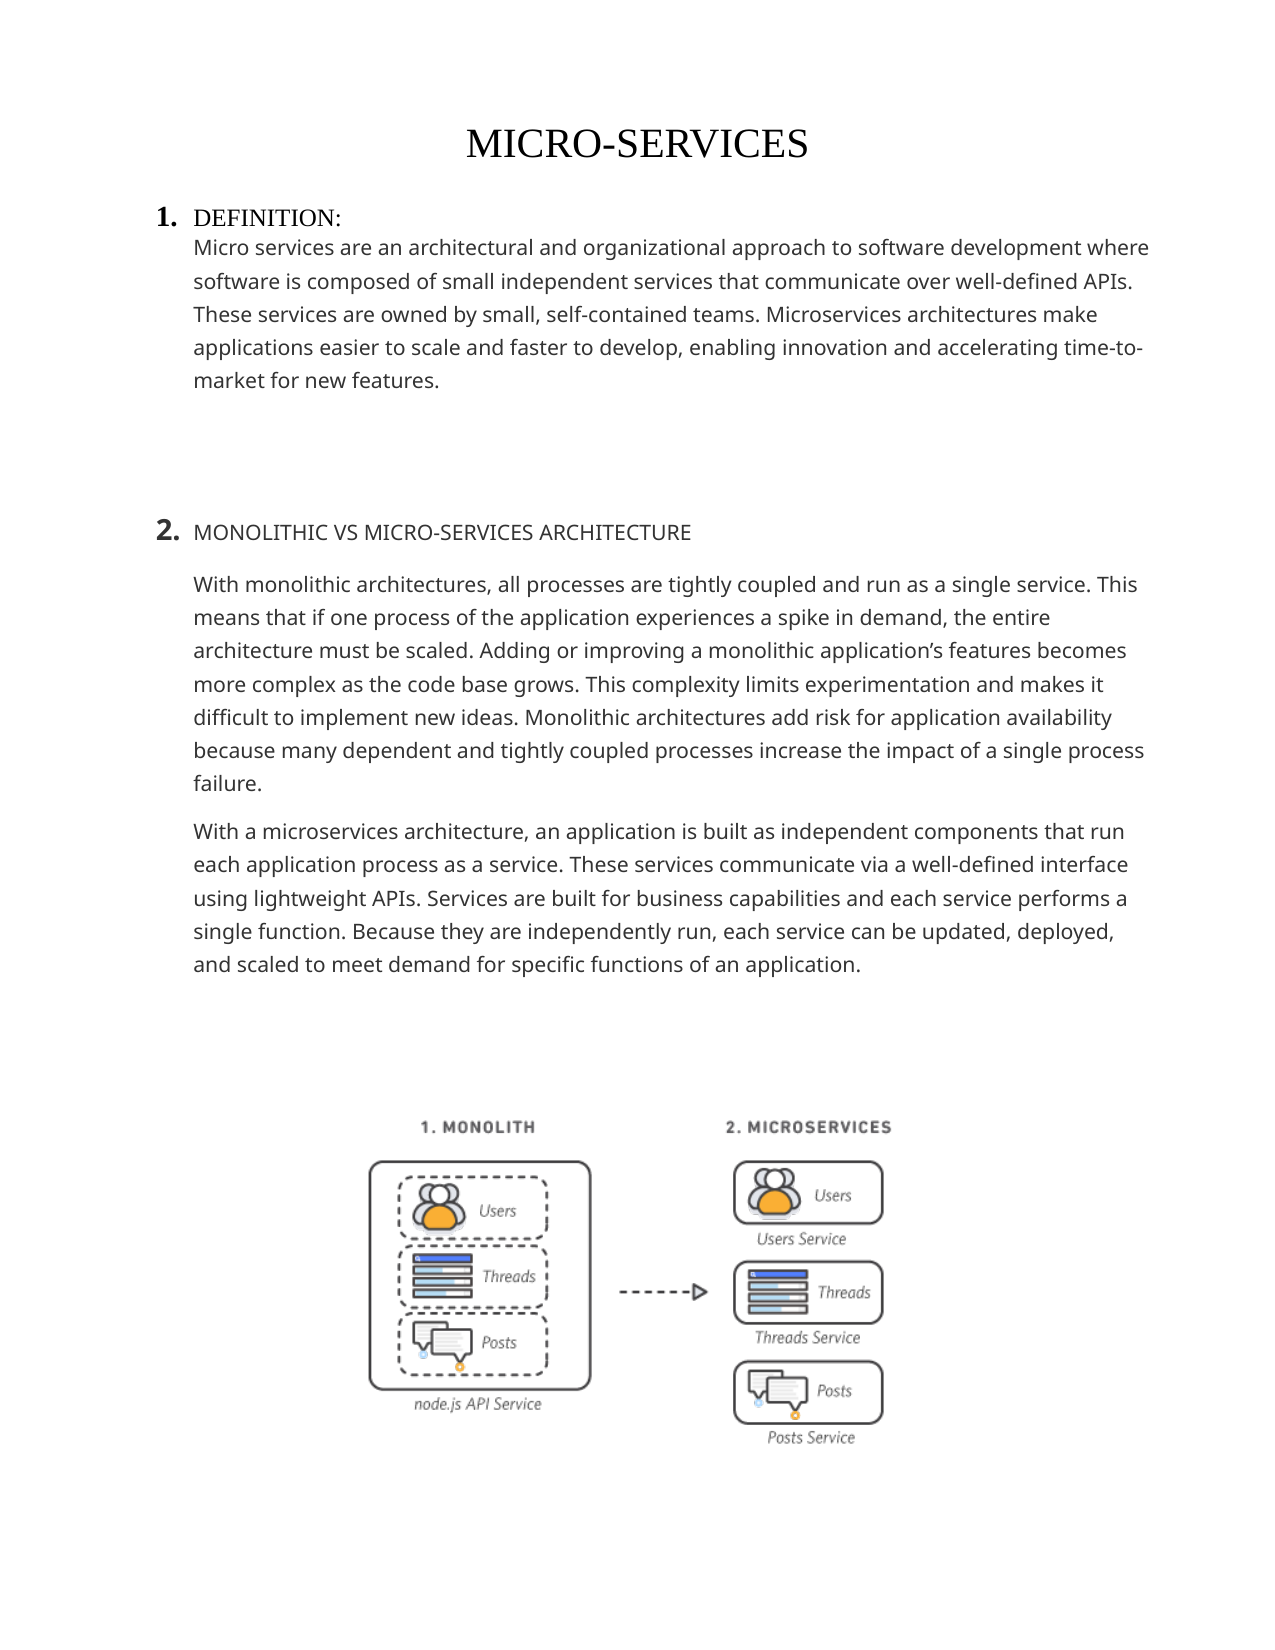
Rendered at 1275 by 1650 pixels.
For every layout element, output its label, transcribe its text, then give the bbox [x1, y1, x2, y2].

list MONOLITHIC VS MICRO-SERVICES ARCHITECTURE [156, 509, 1157, 549]
list With monolithic architectures, all processes are tightly coupled and run as a single service. This means that if one process of the application experiences a spike in demand, the entire architecture must be scaled. Adding or improving a monolithic application’s features becomes more complex as the code base grows. This complexity limits experimentation and makes it difficult to implement new ideas. Monolithic architectures add risk for application availability because many dependent and tightly coupled processes increase the impact of a single process failure. [156, 570, 1157, 798]
list With a microservices architecture, an application is built as independent components that run each application process as a service. These services communicate via a well-defined interface using lightweight APIs. Services are built for business capabilities and each service performs a single function. Because they are independently run, each service can be updated, deployed, and scaled to meet demand for specific functions of an application. [156, 817, 1157, 979]
text MICRO-SERVICES [118, 118, 1157, 166]
list Micro services are an architectural and organizational approach to software development where software is composed of small independent services that communicate over well-defined APIs. These services are owned by small, self-contained teams. Microservices architectures make applications easier to scale and faster to develop, enabling innovation and accelerating time-to-market for new features. [156, 233, 1157, 395]
list DEFINITION: [156, 199, 1157, 233]
picture [330, 1093, 945, 1470]
